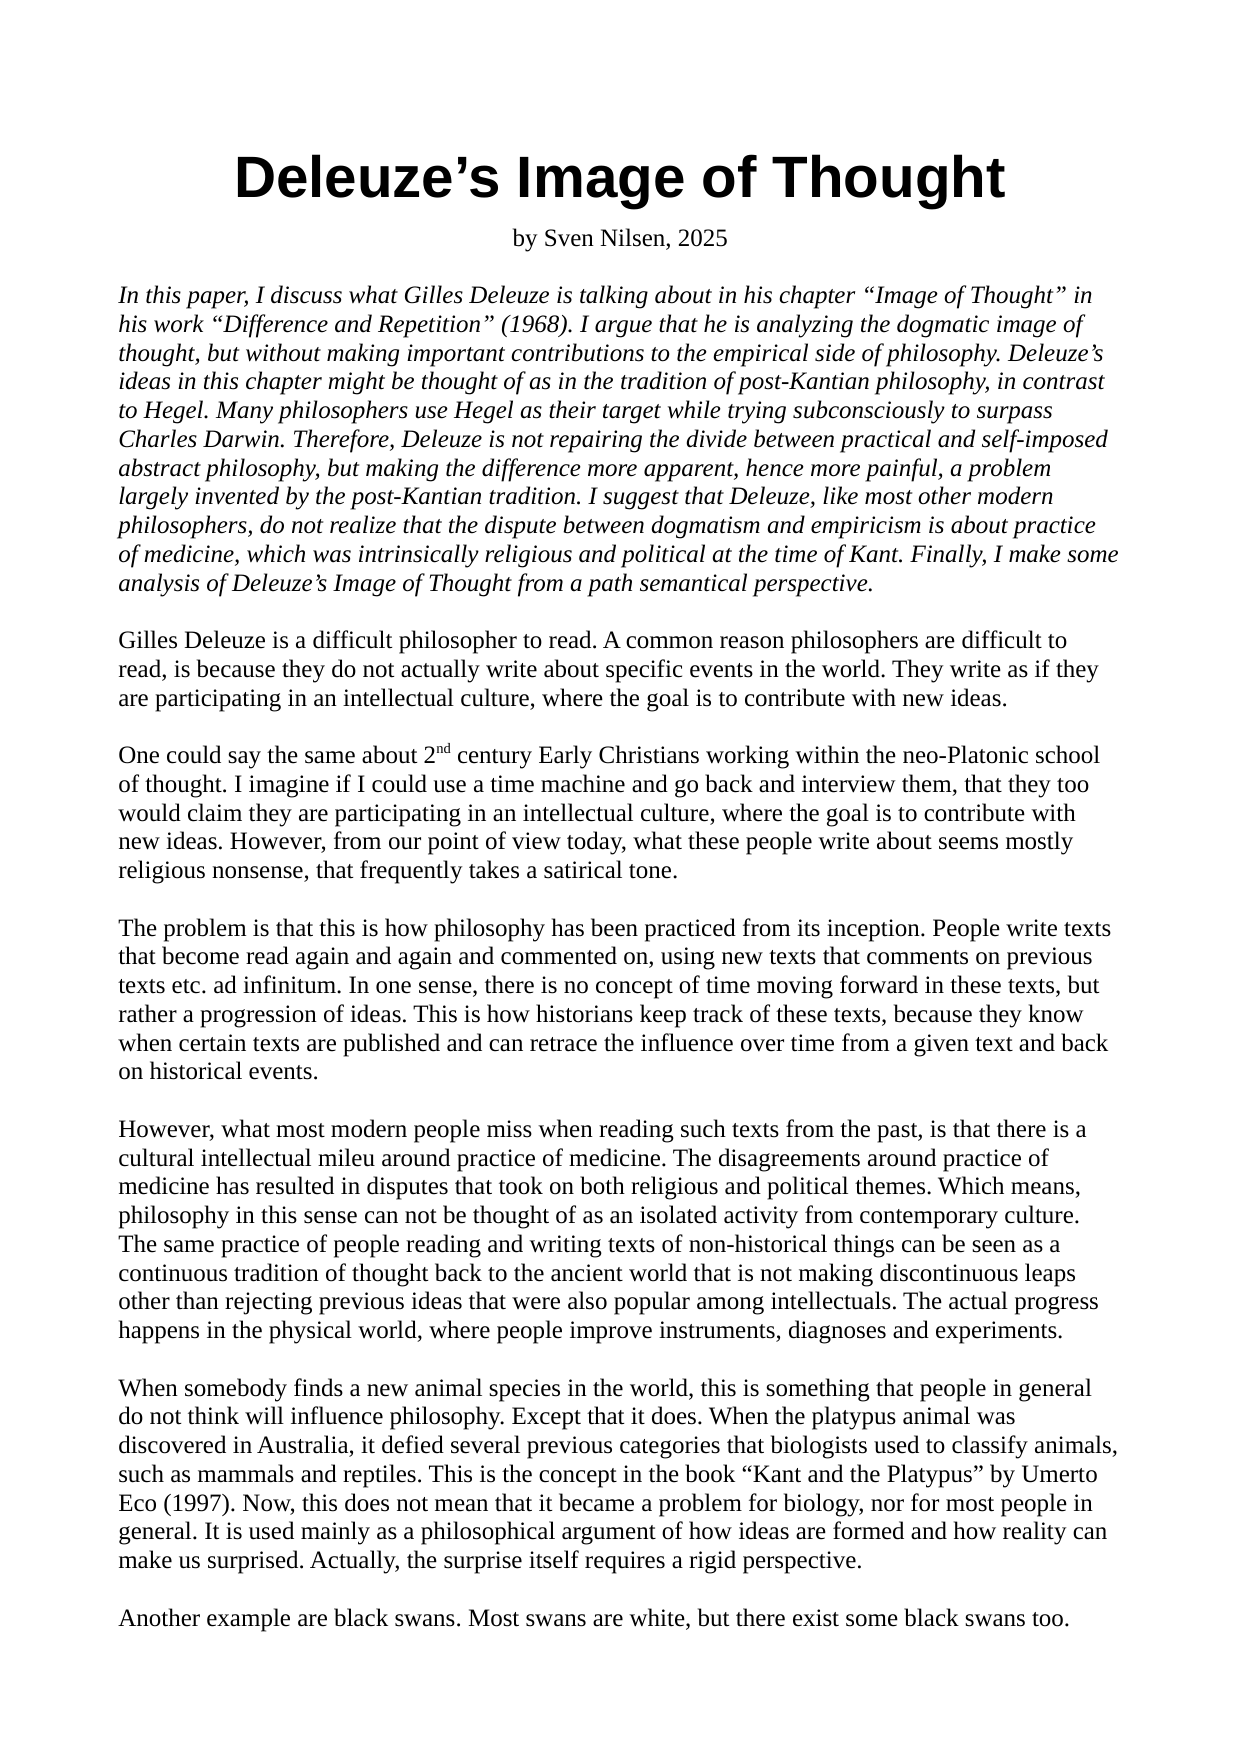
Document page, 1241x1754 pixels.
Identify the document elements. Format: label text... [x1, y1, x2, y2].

title Deleuze’s Image of Thought [118, 143, 1122, 210]
text by Sven Nilsen, 2025 [118, 223, 1122, 251]
text One could say the same about 2nd century Early Christians working within the neo-Platonic school of thought. I imagine if I could use a time machine and go back and interview them, that they too would claim they are participating in an intellectual culture, where the goal is to contribute with new ideas. However, from our point of view today, what these people write about seems mostly religious nonsense, that frequently takes a satirical tone. [118, 740, 1122, 884]
text When somebody finds a new animal species in the world, this is something that people in general do not think will influence philosophy. Except that it does. When the platypus animal was discovered in Australia, it defied several previous categories that biologists used to classify animals, such as mammals and reptiles. This is the concept in the book “Kant and the Platypus” by Umerto Eco (1997). Now, this does not mean that it became a problem for biology, nor for most people in general. It is used mainly as a philosophical argument of how ideas are formed and how reality can make us surprised. Actually, the surprise itself requires a rigid perspective. [118, 1373, 1122, 1574]
text The problem is that this is how philosophy has been practiced from its inception. People write texts that become read again and again and commented on, using new texts that comments on previous texts etc. ad infinitum. In one sense, there is no concept of time moving forward in these texts, but rather a progression of ideas. This is how historians keep track of these texts, because they know when certain texts are published and can retrace the influence over time from a given text and back on historical events. [118, 913, 1122, 1085]
text Another example are black swans. Most swans are white, but there exist some black swans too. [118, 1603, 1122, 1631]
text Gilles Deleuze is a difficult philosopher to read. A common reason philosophers are difficult to read, is because they do not actually write about specific events in the world. They write as if they are participating in an intellectual culture, where the goal is to contribute with new ideas. [118, 625, 1122, 711]
text In this paper, I discuss what Gilles Deleuze is talking about in his chapter “Image of Thought” in his work “Difference and Repetition” (1968). I argue that he is analyzing the dogmatic image of thought, but without making important contributions to the empirical side of philosophy. Deleuze’s ideas in this chapter might be thought of as in the tradition of post-Kantian philosophy, in contrast to Hegel. Many philosophers use Hegel as their target while trying subconsciously to surpass Charles Darwin. Therefore, Deleuze is not repairing the divide between practical and self-imposed abstract philosophy, but making the difference more apparent, hence more painful, a problem largely invented by the post-Kantian tradition. I suggest that Deleuze, like most other modern philosophers, do not realize that the dispute between dogmatism and empiricism is about practice of medicine, which was intrinsically religious and political at the time of Kant. Finally, I make some analysis of Deleuze’s Image of Thought from a path semantical perspective. [118, 280, 1122, 596]
text However, what most modern people miss when reading such texts from the past, is that there is a cultural intellectual mileu around practice of medicine. The disagreements around practice of medicine has resulted in disputes that took on both religious and political themes. Which means, philosophy in this sense can not be thought of as an isolated activity from contemporary culture. The same practice of people reading and writing texts of non-historical things can be seen as a continuous tradition of thought back to the ancient world that is not making discontinuous leaps other than rejecting previous ideas that were also popular among intellectuals. The actual progress happens in the physical world, where people improve instruments, diagnoses and experiments. [118, 1114, 1122, 1344]
